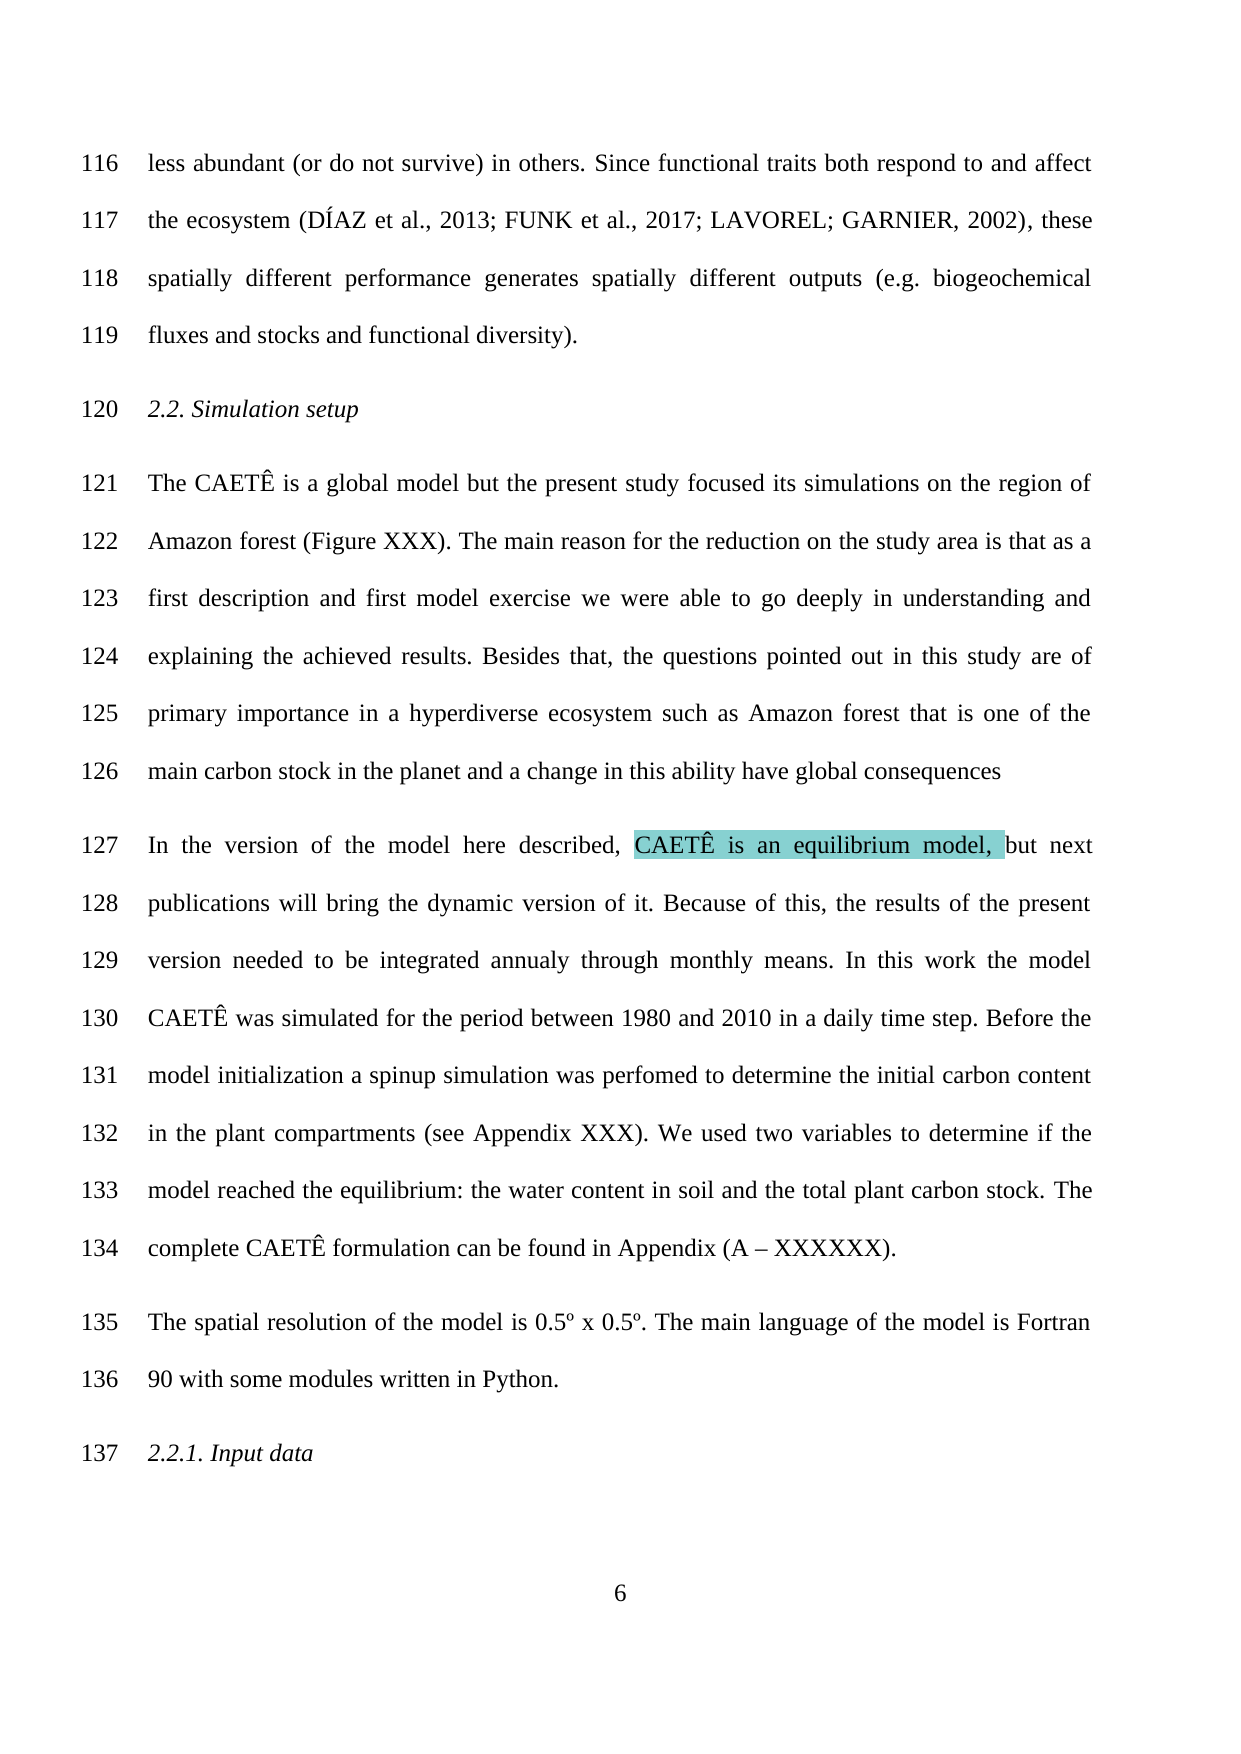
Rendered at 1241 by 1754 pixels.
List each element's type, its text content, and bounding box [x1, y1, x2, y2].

text The CAETÊ is a global model but the present study focused its simulations on the region of Amazon forest (Figure XXX). The main reason for the reduction on the study area is that as a first description and first model exercise we were able to go deeply in understanding and explaining the achieved results. Besides that, the questions pointed out in this study are of primary importance in a hyperdiverse ecosystem such as Amazon forest that is one of the main carbon stock in the planet and a change in this ability have global consequences [148, 468, 1093, 785]
text 2.2. Simulation setup [148, 394, 1093, 423]
text In the version of the model here described, CAETÊ is an equilibrium model, but next publications will bring the dynamic version of it. Because of this, the results of the present version needed to be integrated annualy through monthly means. In this work the model CAETÊ was simulated for the period between 1980 and 2010 in a daily time step. Before the model initialization a spinup simulation was perfomed to determine the initial carbon content in the plant compartments (see Appendix XXX). We used two variables to determine if the model reached the equilibrium: the water content in soil and the total plant carbon stock. The complete CAETÊ formulation can be found in Appendix (A – XXXXXX). [148, 830, 1093, 1261]
text less abundant (or do not survive) in others. Since functional traits both respond to and affect the ecosystem (DÍAZ et al., 2013; FUNK et al., 2017; LAVOREL; GARNIER, 2002)⁠, these spatially different performance generates spatially different outputs (e.g. biogeochemical fluxes and stocks and functional diversity). [148, 148, 1093, 349]
text The spatial resolution of the model is 0.5º x 0.5º. The main language of the model is Fortran 90 with some modules written in Python. [148, 1307, 1093, 1393]
text 2.2.1. Input data [148, 1438, 1093, 1467]
